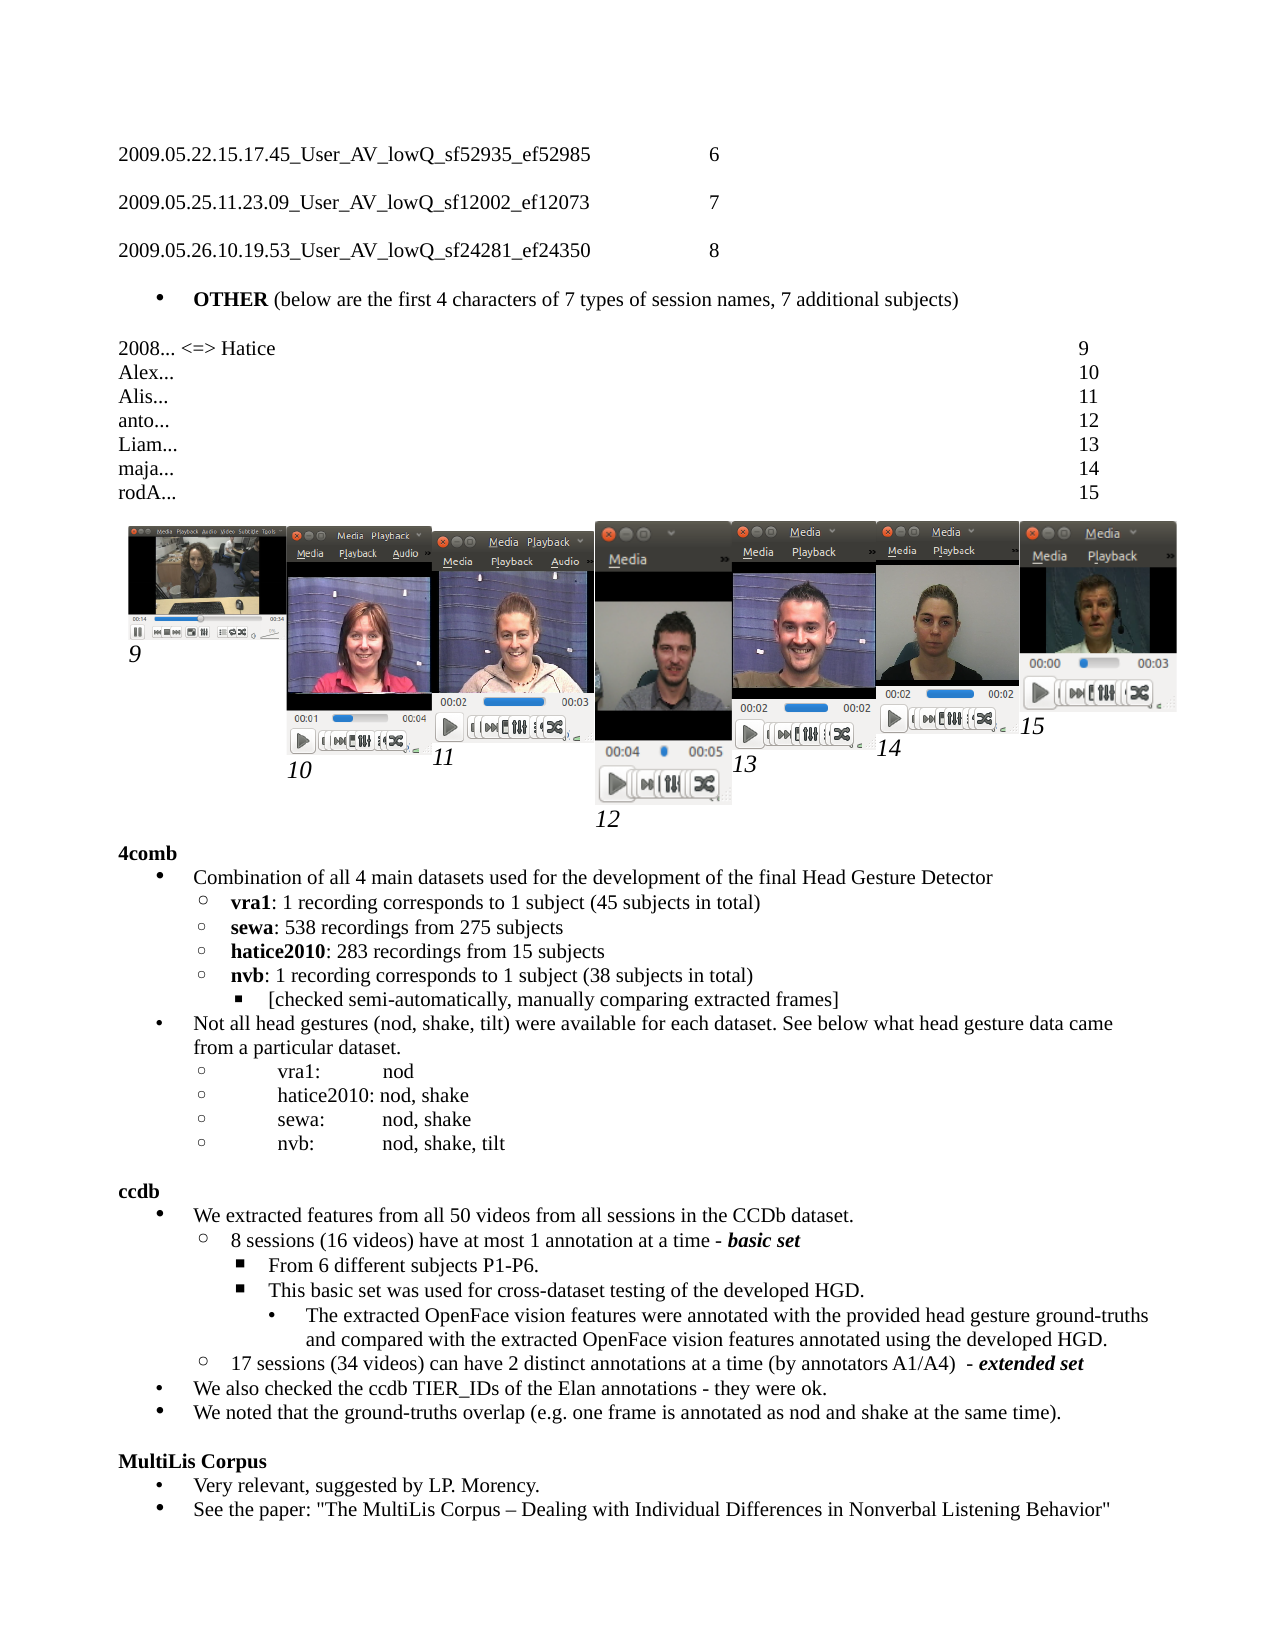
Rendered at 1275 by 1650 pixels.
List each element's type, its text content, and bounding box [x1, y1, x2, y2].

list nvb: nod, shake, tilt [193, 1131, 1157, 1155]
text 11 [432, 743, 594, 771]
list Very relevant, suggested by LP. Morency. [156, 1473, 1157, 1497]
list Combination of all 4 main datasets used for the development of the final Head Gesture Detector [156, 865, 1157, 890]
text 15 [1019, 712, 1177, 740]
text Liam... 13 [118, 432, 1157, 456]
text 2009.05.22.15.17.45_User_AV_lowQ_sf52935_ef52985 6 [118, 142, 1157, 166]
list The extracted OpenFace vision features were annotated with the provided head gesture ground-truths and compared with the extracted OpenFace vision features annotated using the developed HGD. [268, 1303, 1157, 1351]
text 2009.05.26.10.19.53_User_AV_lowQ_sf24281_ef24350 8 [118, 238, 1157, 262]
text anto... 12 [118, 408, 1157, 432]
list hatice2010: nod, shake [193, 1083, 1157, 1107]
list vra1: 1 recording corresponds to 1 subject (45 subjects in total) [193, 890, 1157, 915]
list nvb: 1 recording corresponds to 1 subject (38 subjects in total) [193, 963, 1157, 987]
list hatice2010: 283 recordings from 15 subjects [193, 939, 1157, 963]
list sewa: nod, shake [193, 1107, 1157, 1131]
text 2008... <=> Hatice 9 [118, 336, 1157, 359]
list [checked semi-automatically, manually comparing extracted frames] [231, 987, 1157, 1011]
list Not all head gestures (nod, shake, tilt) were available for each dataset. See below what head gesture data came from a particular dataset. [156, 1011, 1157, 1059]
list vra1: nod [193, 1059, 1157, 1083]
list sewa: 538 recordings from 275 subjects [193, 915, 1157, 939]
text Alis... 11 [118, 384, 1157, 408]
list We also checked the ccdb TIER_IDs of the Elan annotations - they were ok. [156, 1376, 1157, 1400]
text 2009.05.25.11.23.09_User_AV_lowQ_sf12002_ef12073 7 [118, 190, 1157, 214]
text ccdb [118, 1179, 1157, 1203]
text 4comb [118, 841, 1157, 865]
list We noted that the ground-truths overlap (e.g. one frame is annotated as nod and shake at the same time). [156, 1400, 1157, 1425]
list We extracted features from all 50 videos from all sessions in the CCDb dataset. [156, 1203, 1157, 1228]
text 14 [876, 734, 1020, 762]
text 10 [287, 755, 432, 783]
list 17 sessions (34 videos) can have 2 distinct annotations at a time (by annotators A1/A4) - extended set [193, 1351, 1157, 1376]
list From 6 different subjects P1-P6. [231, 1253, 1157, 1278]
list See the paper: "The MultiLis Corpus – Dealing with Individual Differences in Nonverbal Listening Behavior" [156, 1497, 1157, 1522]
text Alex... 10 [118, 359, 1157, 384]
list OTHER (below are the first 4 characters of 7 types of session names, 7 additional subjects) [156, 287, 1157, 311]
text MultiLis Corpus [118, 1449, 1157, 1473]
text 12 [595, 805, 732, 833]
text rodA... 15 [118, 480, 1157, 504]
picture [595, 521, 1177, 805]
list This basic set was used for cross-dataset testing of the developed HGD. [231, 1278, 1157, 1303]
text 9 [128, 640, 286, 668]
text maja... 14 [118, 456, 1157, 480]
text 13 [732, 750, 876, 778]
picture [128, 526, 594, 755]
list 8 sessions (16 videos) have at most 1 annotation at a time - basic set [193, 1228, 1157, 1253]
